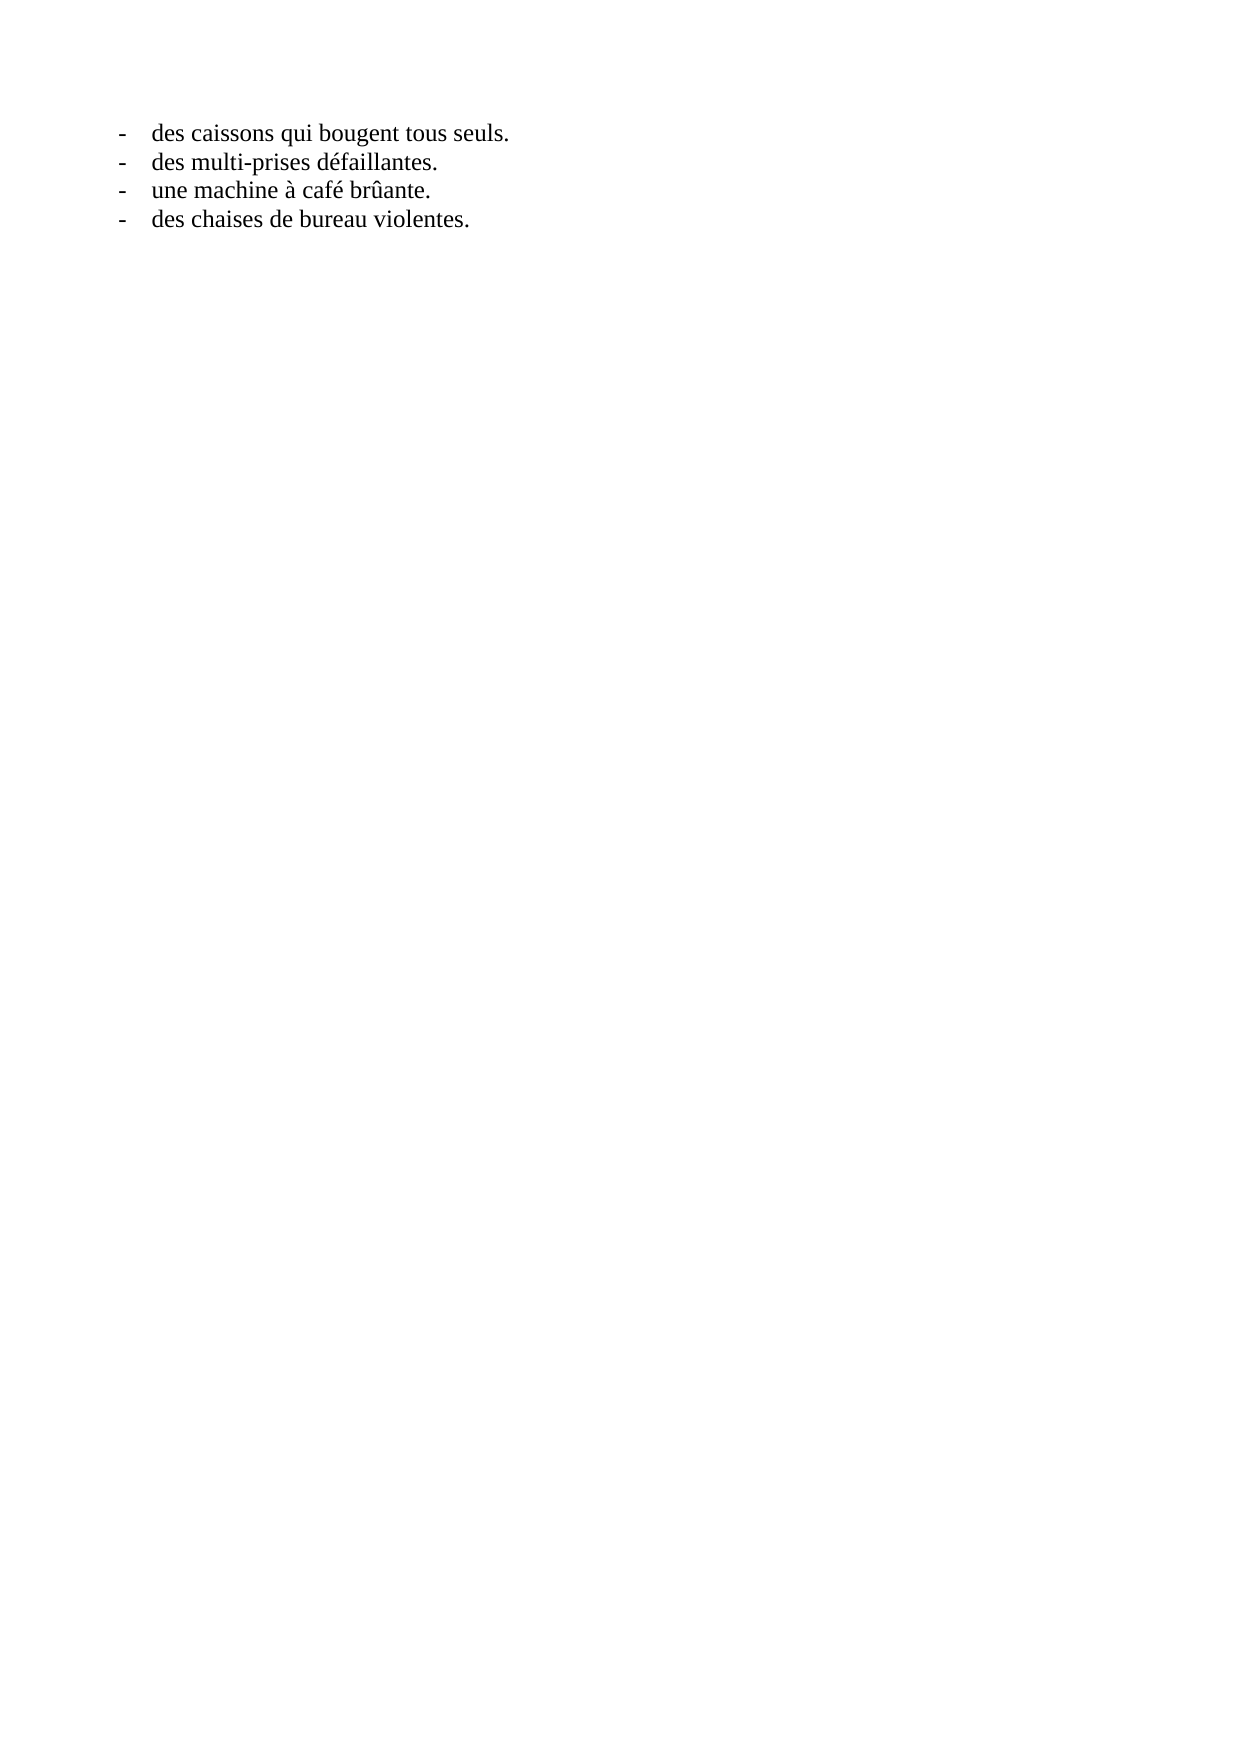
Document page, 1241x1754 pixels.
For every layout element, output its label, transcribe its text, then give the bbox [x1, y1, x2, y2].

text - des multi-prises défaillantes. [118, 147, 1122, 176]
text - une machine à café brûante. [118, 176, 1122, 204]
text - des chaises de bureau violentes. [118, 204, 1122, 233]
text - des caissons qui bougent tous seuls. [118, 118, 1122, 147]
